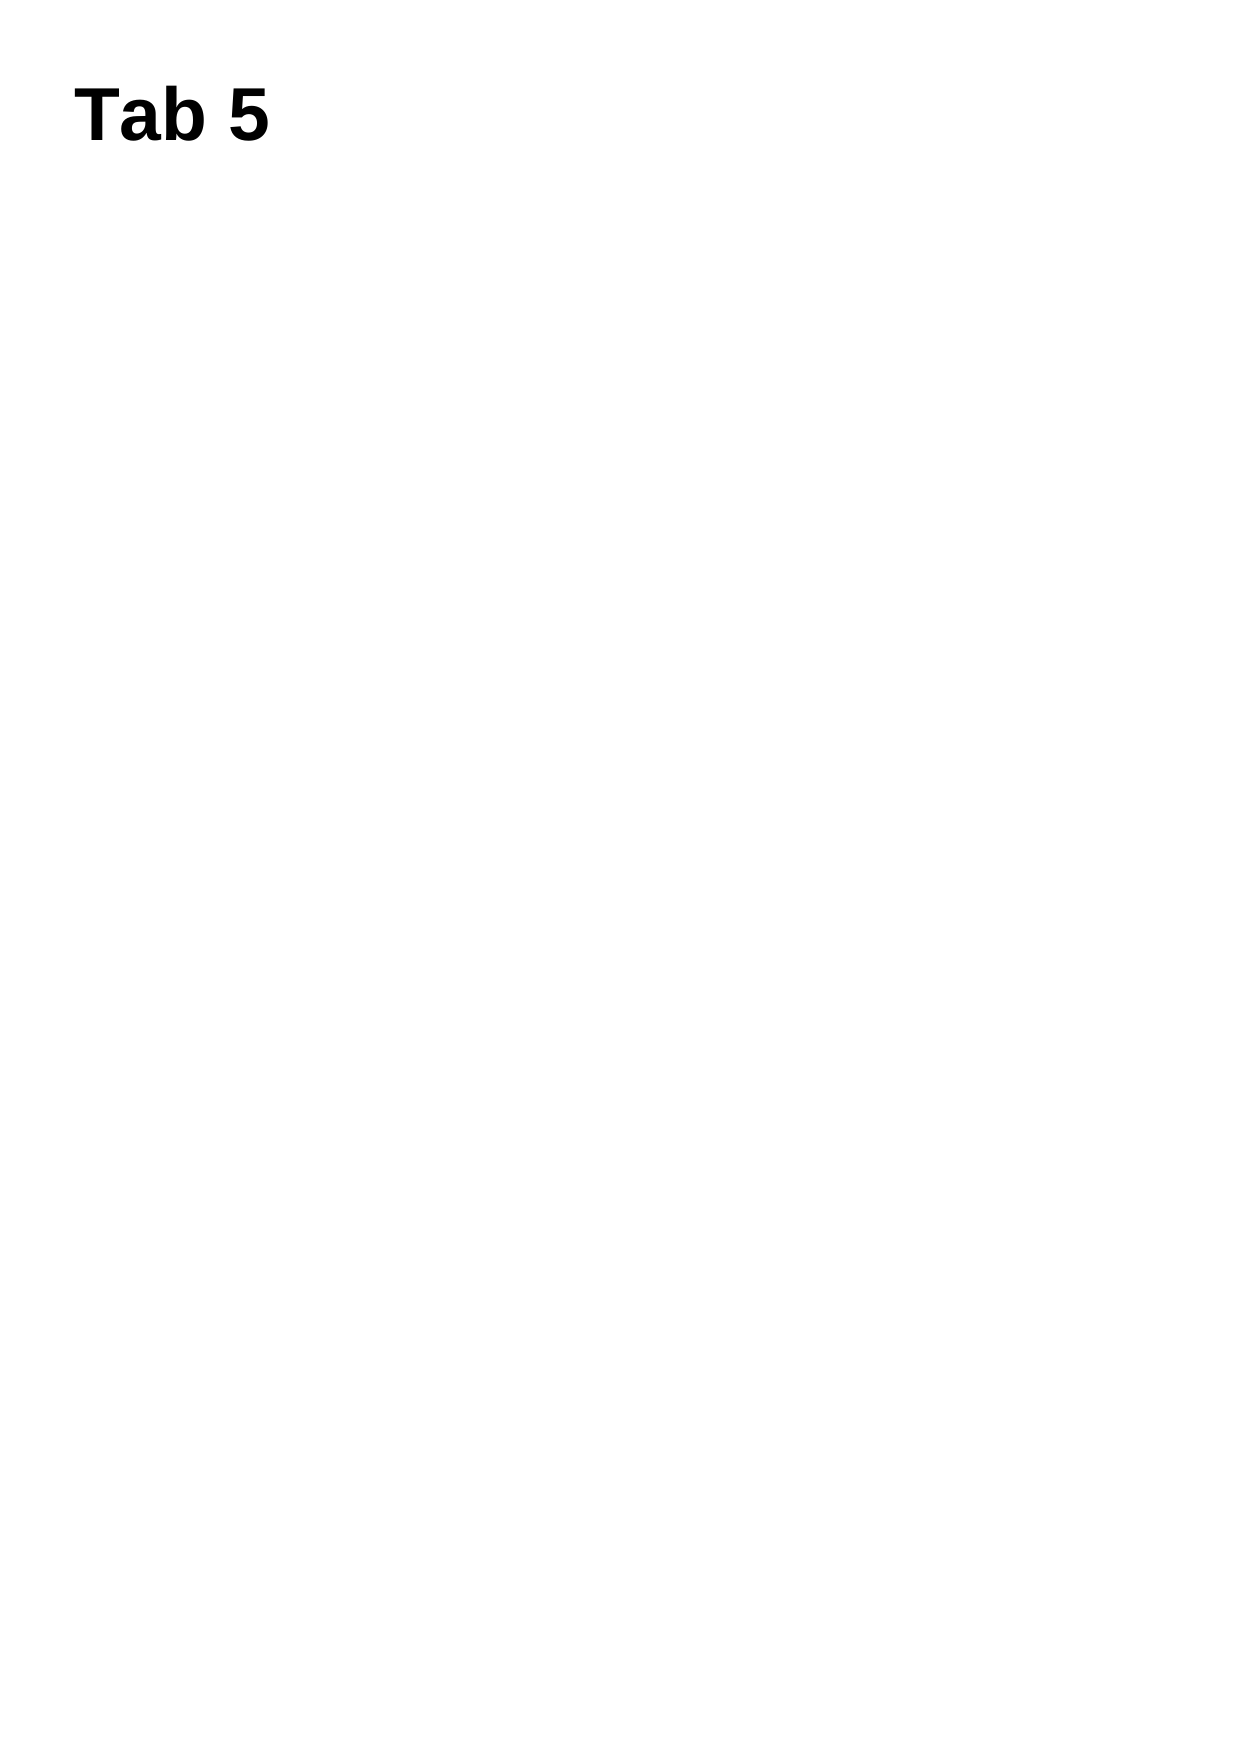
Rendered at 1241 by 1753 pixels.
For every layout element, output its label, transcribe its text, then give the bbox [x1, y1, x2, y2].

title Tab 5 [74, 70, 1178, 156]
